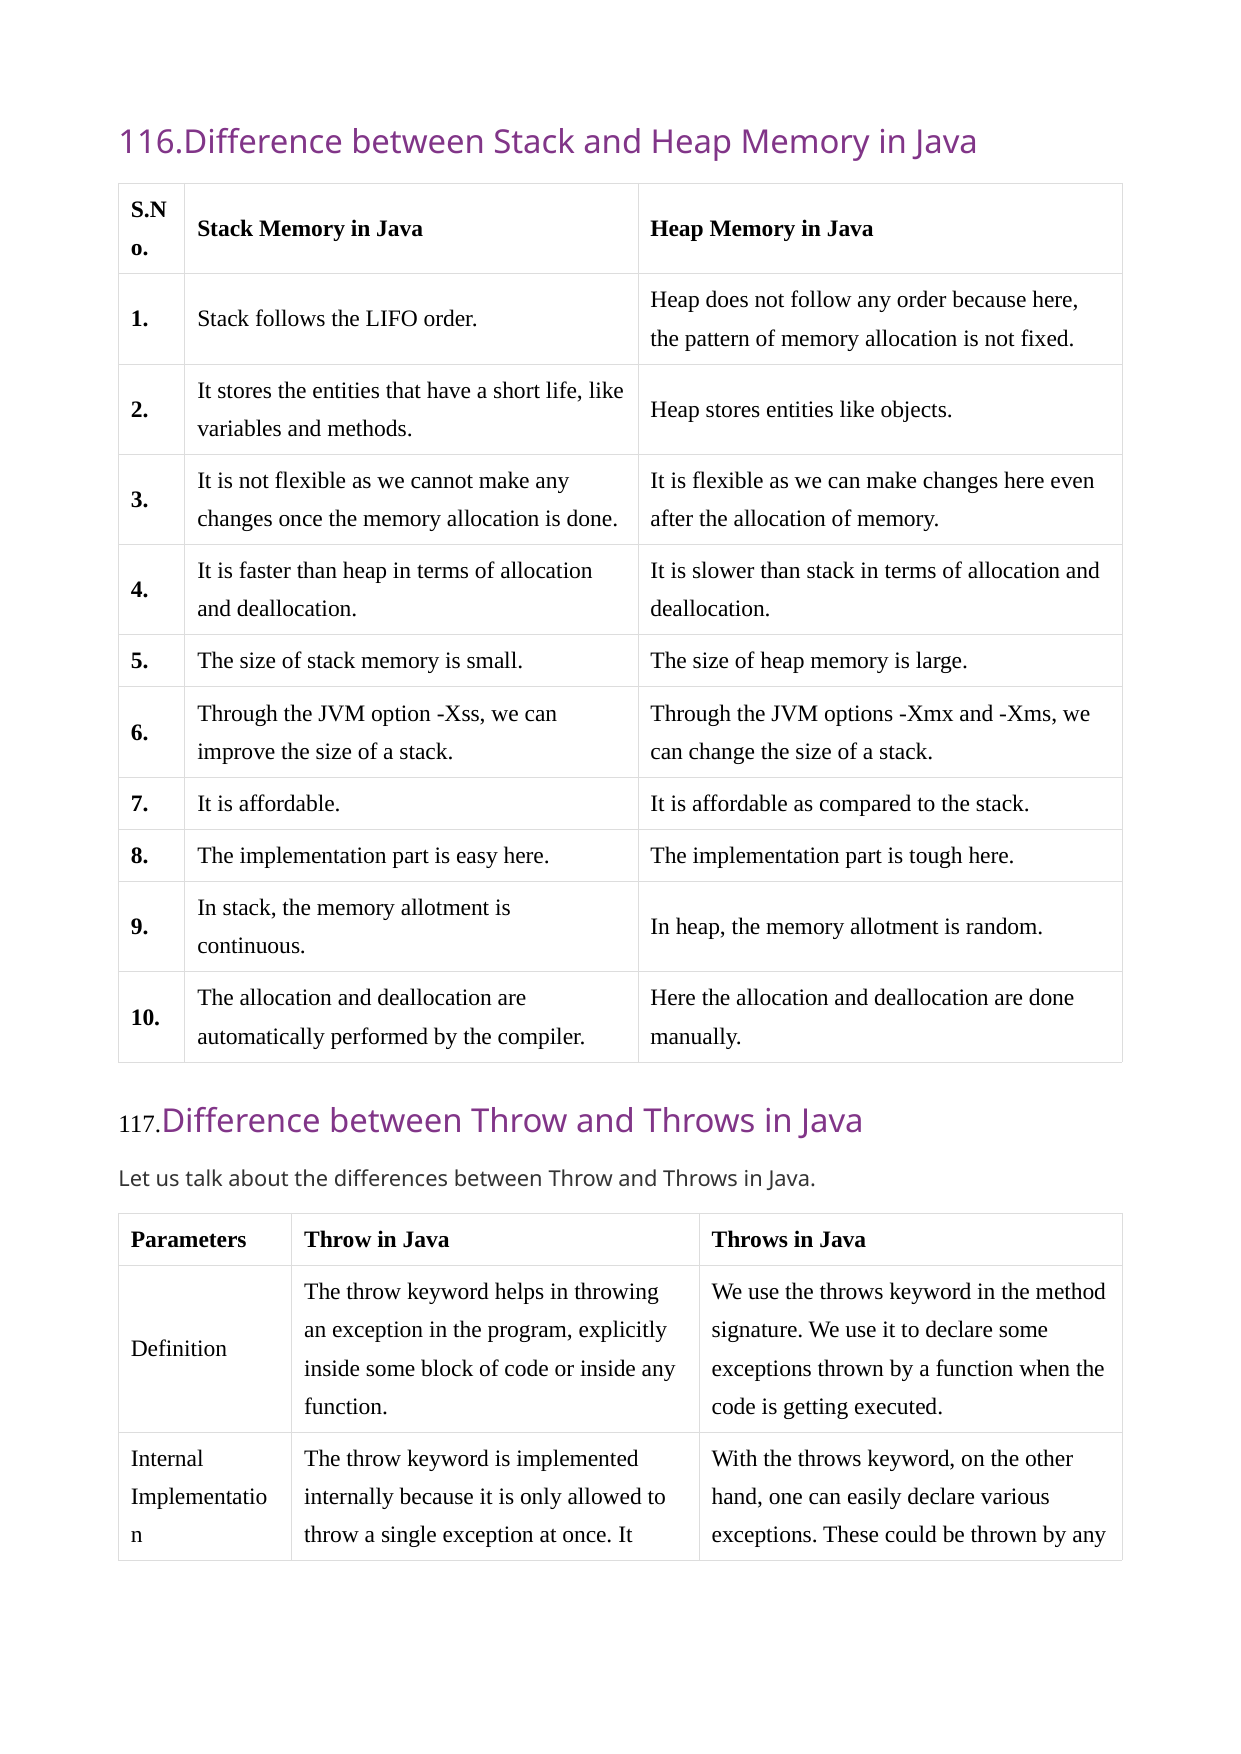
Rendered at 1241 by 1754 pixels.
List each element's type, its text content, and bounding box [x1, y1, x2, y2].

table_cell 4. [119, 545, 184, 634]
table_cell With the throws keyword, on the other hand, one can easily declare various exceptions. These could be thrown by any [700, 1433, 1122, 1560]
table_cell In heap, the memory allotment is random. [639, 882, 1122, 971]
table_cell Definition [119, 1266, 291, 1432]
table_header S.No. [119, 184, 184, 273]
table_cell 8. [119, 830, 184, 881]
table_header Throw in Java [292, 1214, 699, 1265]
table_cell The implementation part is tough here. [639, 830, 1122, 881]
table_cell Heap does not follow any order because here, the pattern of memory allocation is not fixed. [639, 274, 1122, 363]
table_cell The throw keyword helps in throwing an exception in the program, explicitly inside some block of code or inside any function. [292, 1266, 699, 1432]
table_cell The allocation and deallocation are automatically performed by the compiler. [185, 972, 638, 1062]
table_cell It stores the entities that have a short life, like variables and methods. [185, 365, 638, 454]
table_cell 6. [119, 687, 184, 777]
table_header Stack Memory in Java [185, 184, 638, 273]
table_cell Internal Implementation [119, 1433, 291, 1560]
table_cell 3. [119, 455, 184, 544]
table_header Parameters [119, 1214, 291, 1265]
table_cell The implementation part is easy here. [185, 830, 638, 881]
table_cell The throw keyword is implemented internally because it is only allowed to throw a single exception at once. It [292, 1433, 699, 1560]
table_cell In stack, the memory allotment is continuous. [185, 882, 638, 971]
text Let us talk about the differences between Throw and Throws in Java. [118, 1163, 1122, 1193]
table_cell Here the allocation and deallocation are done manually. [639, 972, 1122, 1062]
table_cell 2. [119, 365, 184, 454]
table_cell 1. [119, 274, 184, 363]
table_header Heap Memory in Java [639, 184, 1122, 273]
text 117.Difference between Throw and Throws in Java [118, 1063, 1122, 1142]
table_header Throws in Java [700, 1214, 1122, 1265]
table_cell 5. [119, 635, 184, 686]
table_cell It is not flexible as we cannot make any changes once the memory allocation is done. [185, 455, 638, 544]
table_cell The size of stack memory is small. [185, 635, 638, 686]
subtitle 116.Difference between Stack and Heap Memory in Java [118, 118, 1122, 163]
table_cell Through the JVM option -Xss, we can improve the size of a stack. [185, 687, 638, 777]
table_cell 9. [119, 882, 184, 971]
table_cell The size of heap memory is large. [639, 635, 1122, 686]
table_cell We use the throws keyword in the method signature. We use it to declare some exceptions thrown by a function when the code is getting executed. [700, 1266, 1122, 1432]
table_cell It is affordable. [185, 778, 638, 829]
table_cell It is faster than heap in terms of allocation and deallocation. [185, 545, 638, 634]
table_cell Heap stores entities like objects. [639, 365, 1122, 454]
table_cell It is slower than stack in terms of allocation and deallocation. [639, 545, 1122, 634]
table_cell It is flexible as we can make changes here even after the allocation of memory. [639, 455, 1122, 544]
table_cell Stack follows the LIFO order. [185, 274, 638, 363]
table_cell 7. [119, 778, 184, 829]
table_cell It is affordable as compared to the stack. [639, 778, 1122, 829]
table_cell 10. [119, 972, 184, 1062]
table_cell Through the JVM options -Xmx and -Xms, we can change the size of a stack. [639, 687, 1122, 777]
